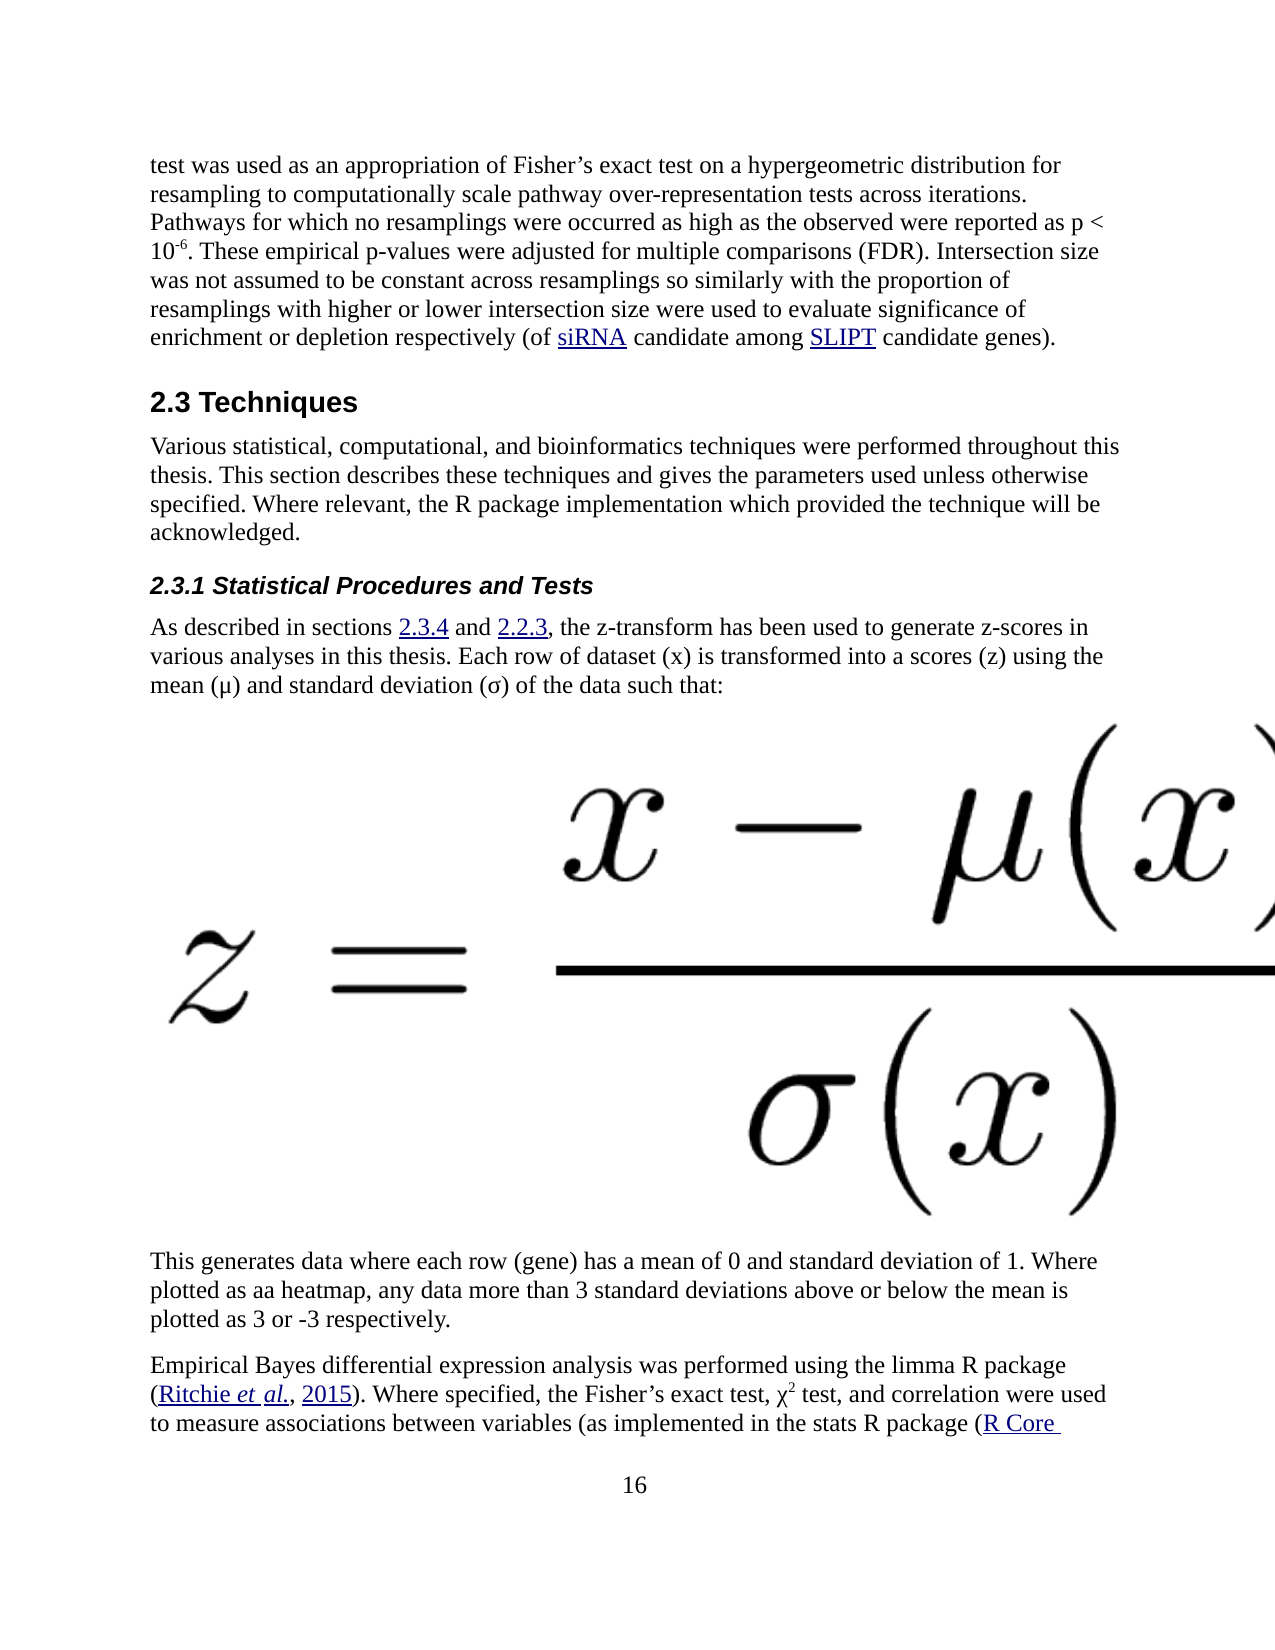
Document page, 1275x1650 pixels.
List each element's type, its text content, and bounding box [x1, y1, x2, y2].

text This generates data where each row (gene) has a mean of 0 and standard deviation of 1. Where plotted as aa heatmap, any data more than 3 standard deviations above or below the mean is plotted as 3 or -3 respectively. [150, 1246, 1125, 1332]
text test was used as an appropriation of Fisher’s exact test on a hypergeometric distribution for resampling to computationally scale pathway over-representation tests across iterations. Pathways for which no resamplings were occurred as high as the observed were reported as p < 10-6. These empirical p-values were adjusted for multiple comparisons (FDR). Intersection size was not assumed to be constant across resamplings so similarly with the proportion of resamplings with higher or lower intersection size were used to evaluate significance of enrichment or depletion respectively (of siRNA candidate among SLIPT candidate genes). [150, 150, 1125, 351]
text As described in sections 2.3.4 and 2.2.3, the z-transform has been used to generate z-scores in various analyses in this thesis. Each row of dataset (x) is transformed into a scores (z) using the mean (μ) and standard deviation (σ) of the data such that: [150, 612, 1125, 698]
subtitle 2.3 Techniques [150, 385, 1125, 419]
text Empirical Bayes differential expression analysis was performed using the limma R package (Ritchie et al., 2015). Where specified, the Fisher’s exact test, χ2 test, and correlation were used to measure associations between variables (as implemented in the stats R package (R Core [150, 1350, 1125, 1437]
text Various statistical, computational, and bioinformatics techniques were performed throughout this thesis. This section describes these techniques and gives the parameters used unless otherwise specified. Where relevant, the R package implementation which provided the technique will be acknowledged. [150, 431, 1125, 546]
subtitle 2.3.1 Statistical Procedures and Tests [150, 571, 1125, 600]
picture [150, 707, 1275, 1229]
